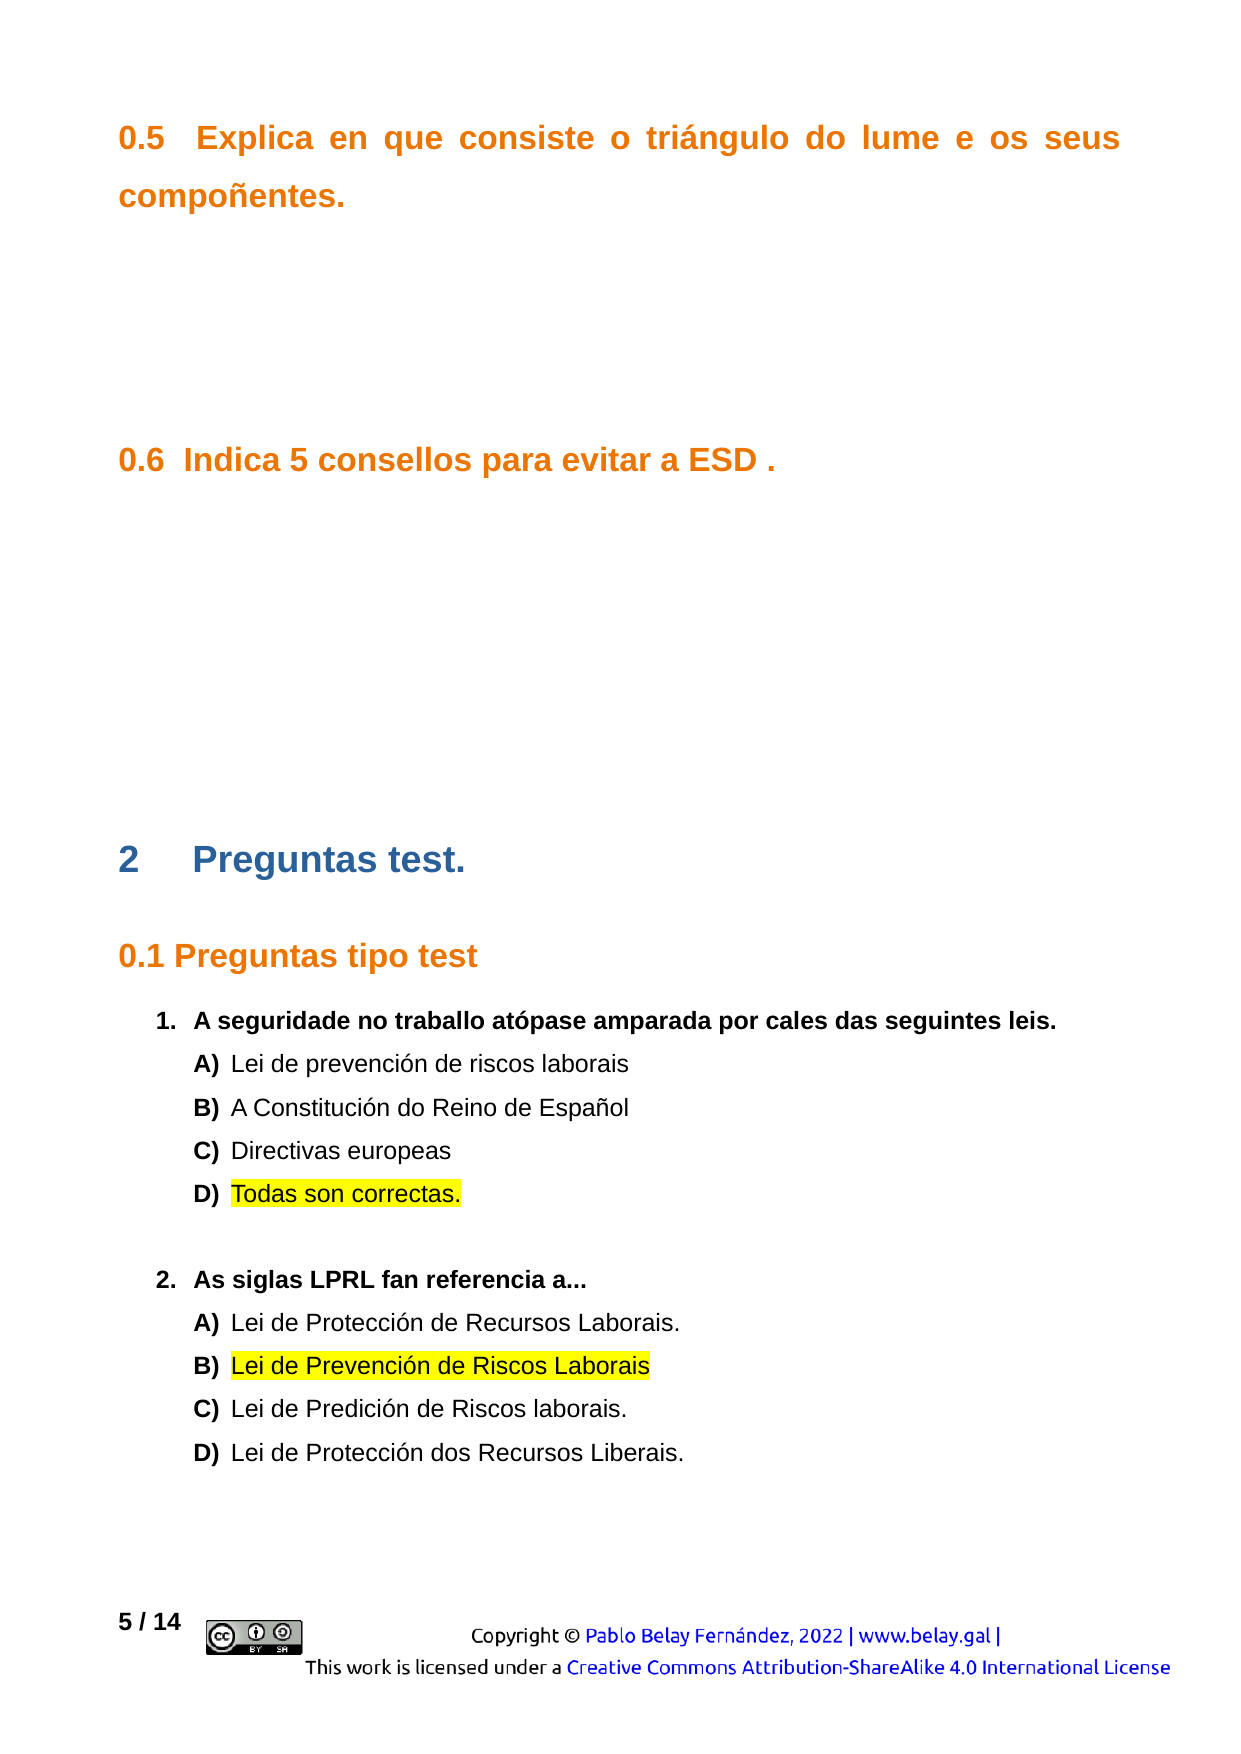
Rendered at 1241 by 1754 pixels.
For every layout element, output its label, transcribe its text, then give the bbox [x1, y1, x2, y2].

subtitle Preguntas test. [118, 837, 1122, 881]
subtitle 0.1 Preguntas tipo test [118, 936, 1122, 974]
list As siglas LPRL fan referencia a... [156, 1265, 1122, 1294]
list Lei de Prevención de Riscos Laborais [193, 1351, 1122, 1380]
list Lei de Predición de Riscos laborais. [193, 1394, 1122, 1423]
list Lei de Protección dos Recursos Liberais. [193, 1437, 1122, 1466]
list A seguridade no traballo atópase amparada por cales das seguintes leis. [156, 1006, 1122, 1035]
list Lei de Protección de Recursos Laborais. [193, 1308, 1122, 1337]
subtitle 0.5 Explica en que consiste o triángulo do lume e os seus compoñentes. [118, 118, 1122, 215]
list Directivas europeas [193, 1136, 1122, 1164]
picture [200, 1604, 1205, 1690]
subtitle 0.6 Indica 5 consellos para evitar a ESD . [118, 440, 1122, 478]
list Todas son correctas. [193, 1179, 1122, 1207]
list Lei de prevención de riscos laborais [193, 1049, 1122, 1078]
list A Constitución do Reino de Español [193, 1092, 1122, 1121]
